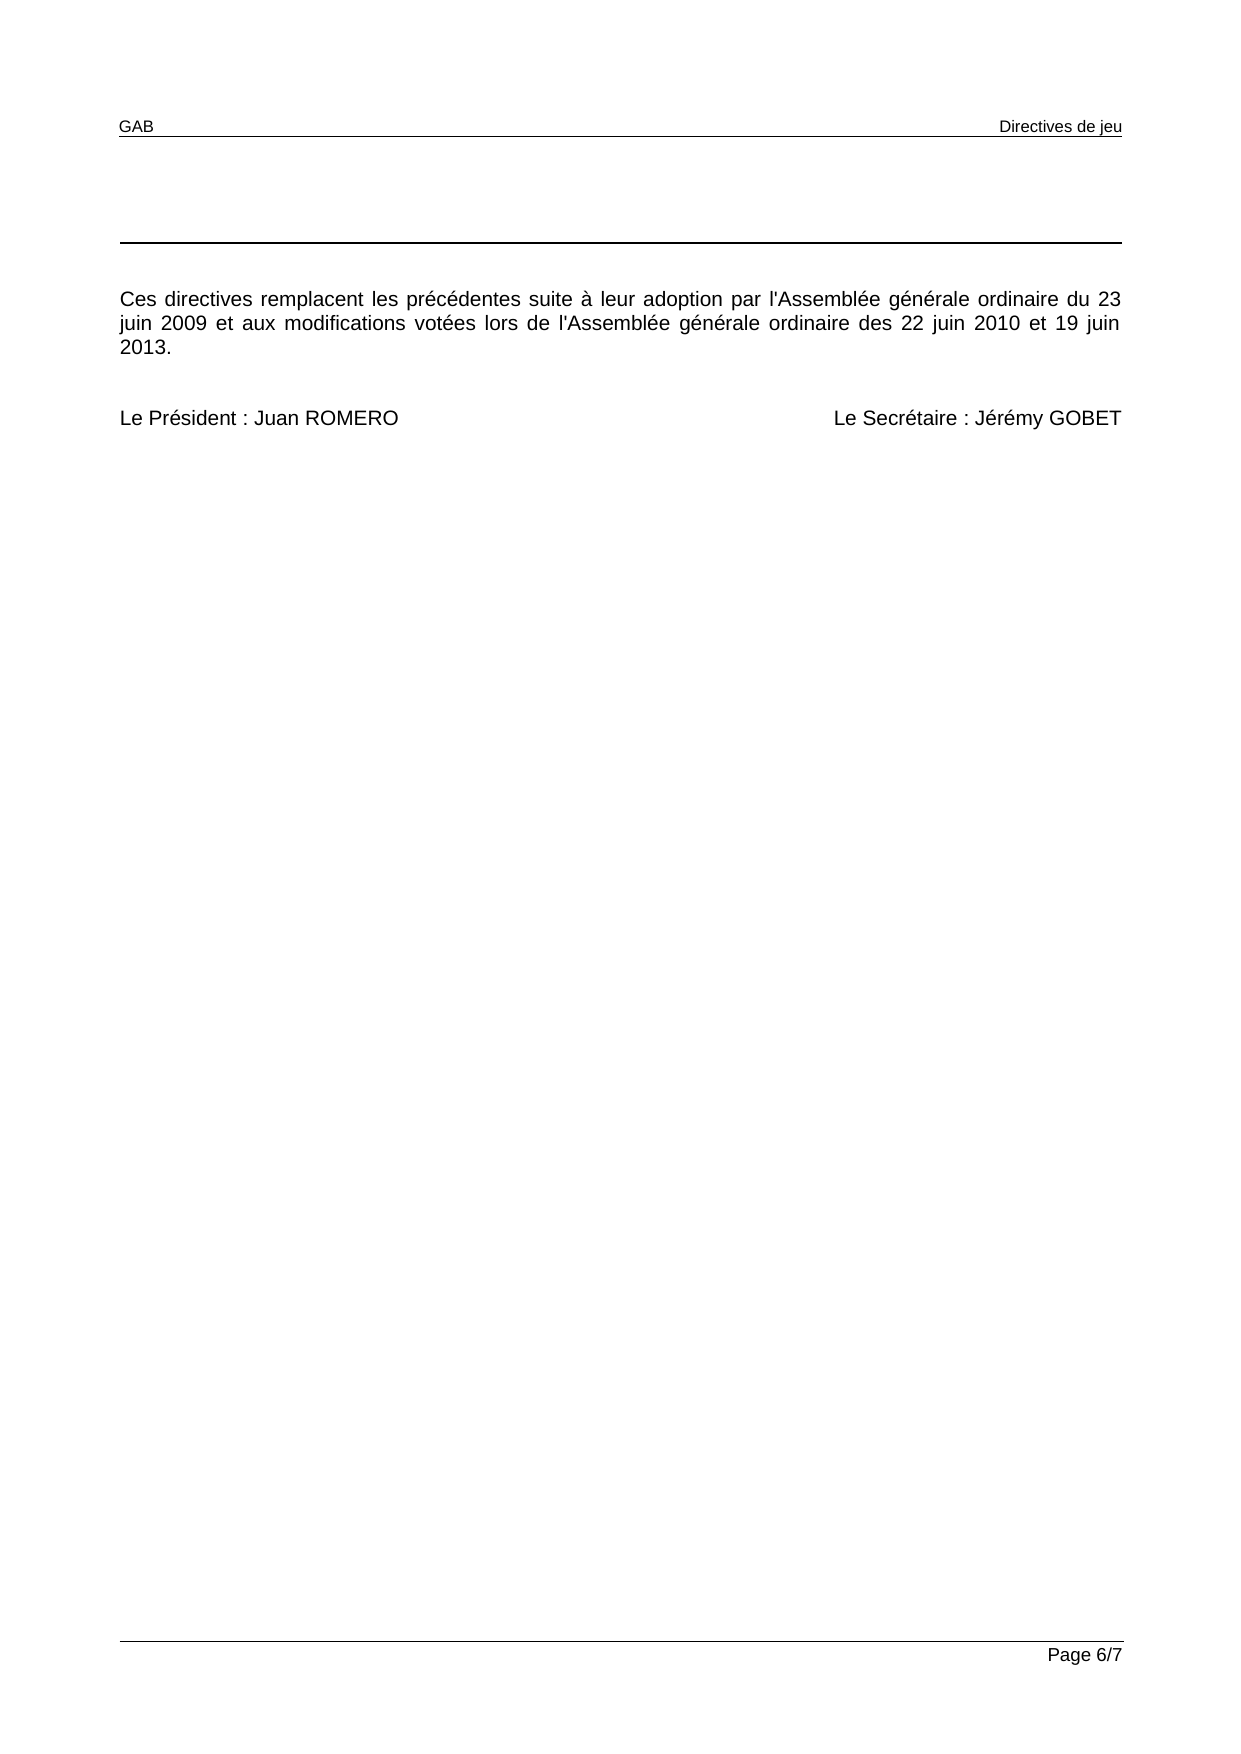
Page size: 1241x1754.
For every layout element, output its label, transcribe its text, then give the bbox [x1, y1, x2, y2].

text Le Président : Juan ROMERO Le Secrétaire : Jérémy GOBET [119, 406, 1122, 430]
text Ces directives remplacent les précédentes suite à leur adoption par l'Assemblée générale ordinaire du 23 juin 2009 et aux modifications votées lors de l'Assemblée générale ordinaire des 22 juin 2010 et 19 juin 2013. [119, 287, 1122, 358]
